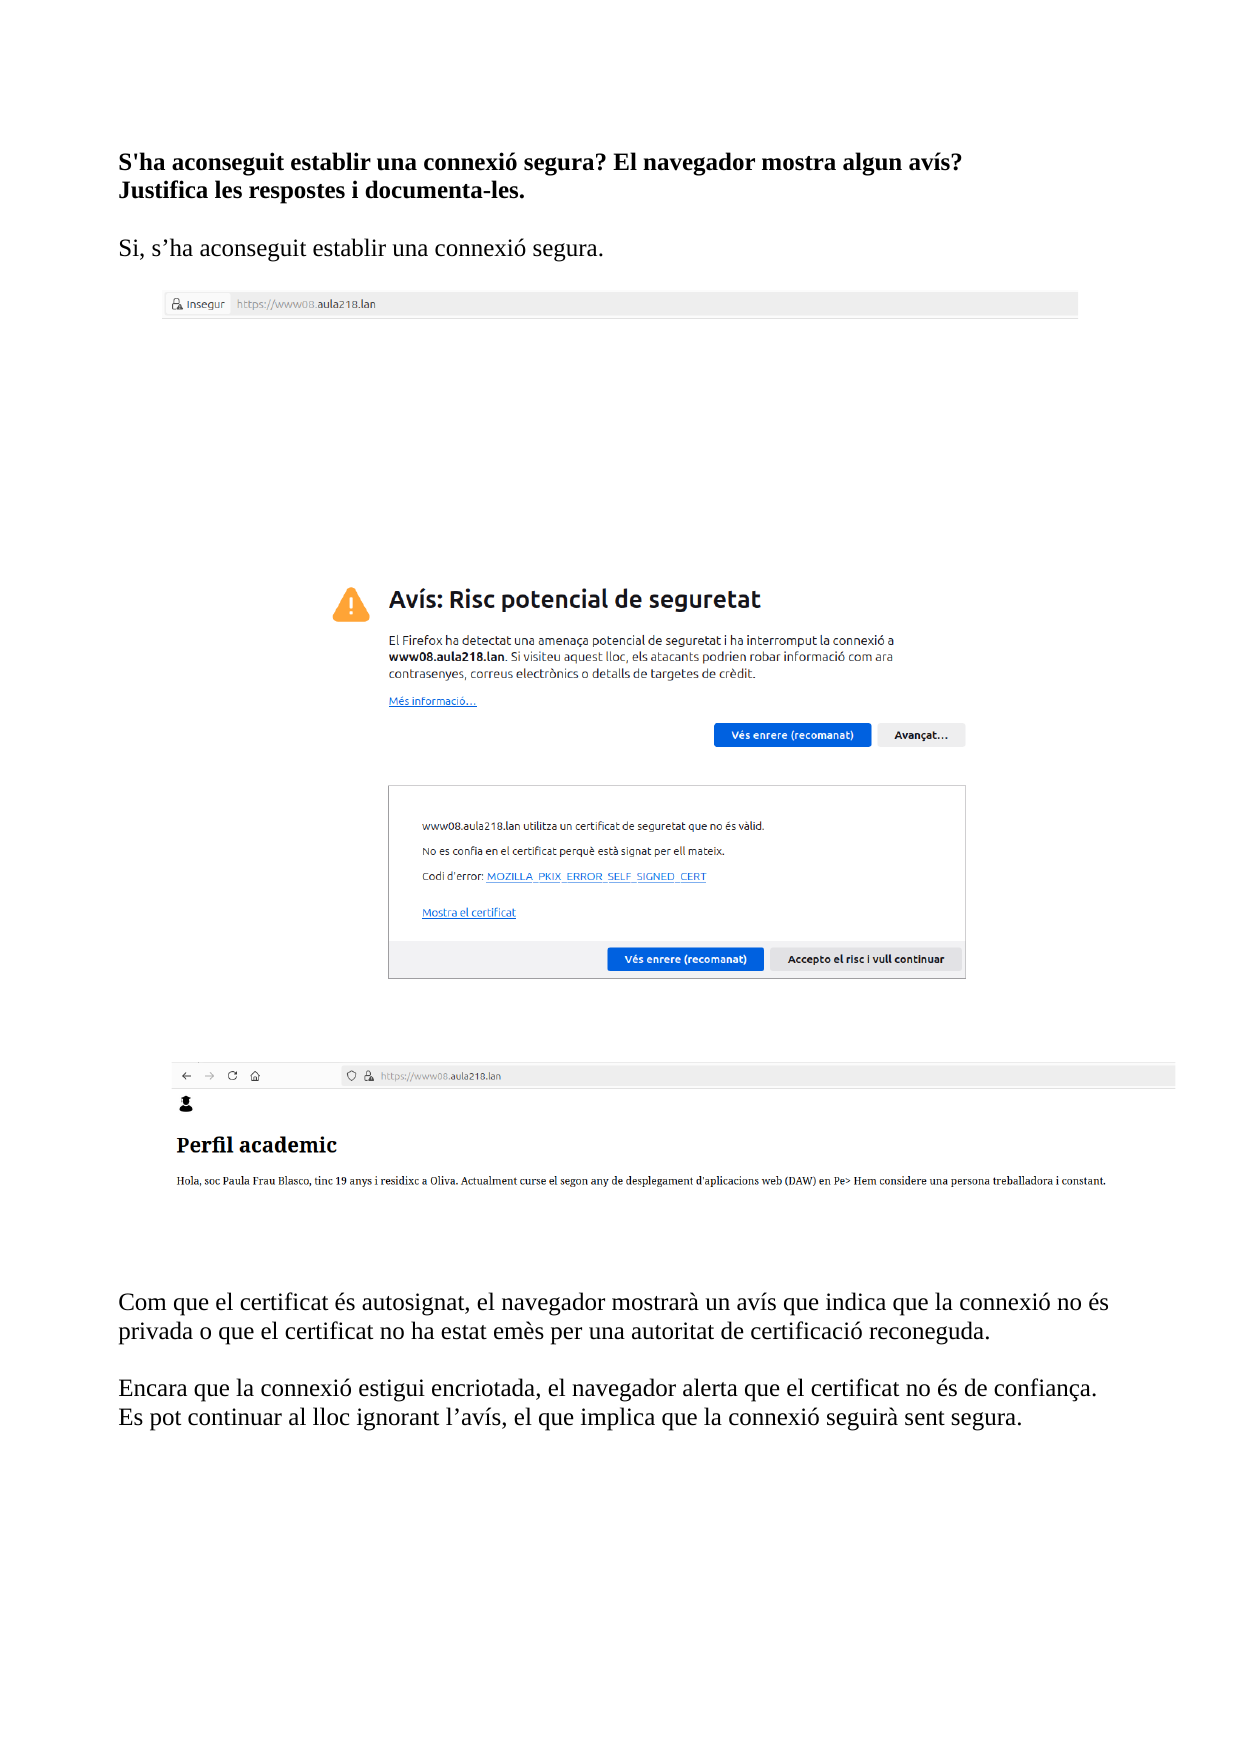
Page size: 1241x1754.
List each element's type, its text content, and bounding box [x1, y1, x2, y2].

picture [171, 1062, 1176, 1259]
text Encara que la connexió estigui encriotada, el navegador alerta que el certificat no és de confiança. Es pot continuar al lloc ignorant l’avís, el que implica que la connexió seguirà sent segura. [118, 1373, 1122, 1431]
picture [162, 290, 1079, 999]
text Si, s’ha aconseguit establir una connexió segura. [118, 233, 1122, 262]
text S'ha aconseguit establir una connexió segura? El navegador mostra algun avís? [118, 147, 1122, 176]
text Justifica les respostes i documenta-les. [118, 176, 1122, 204]
text Com que el certificat és autosignat, el navegador mostrarà un avís que indica que la connexió no és privada o que el certificat no ha estat emès per una autoritat de certificació reconeguda. [118, 1287, 1122, 1345]
